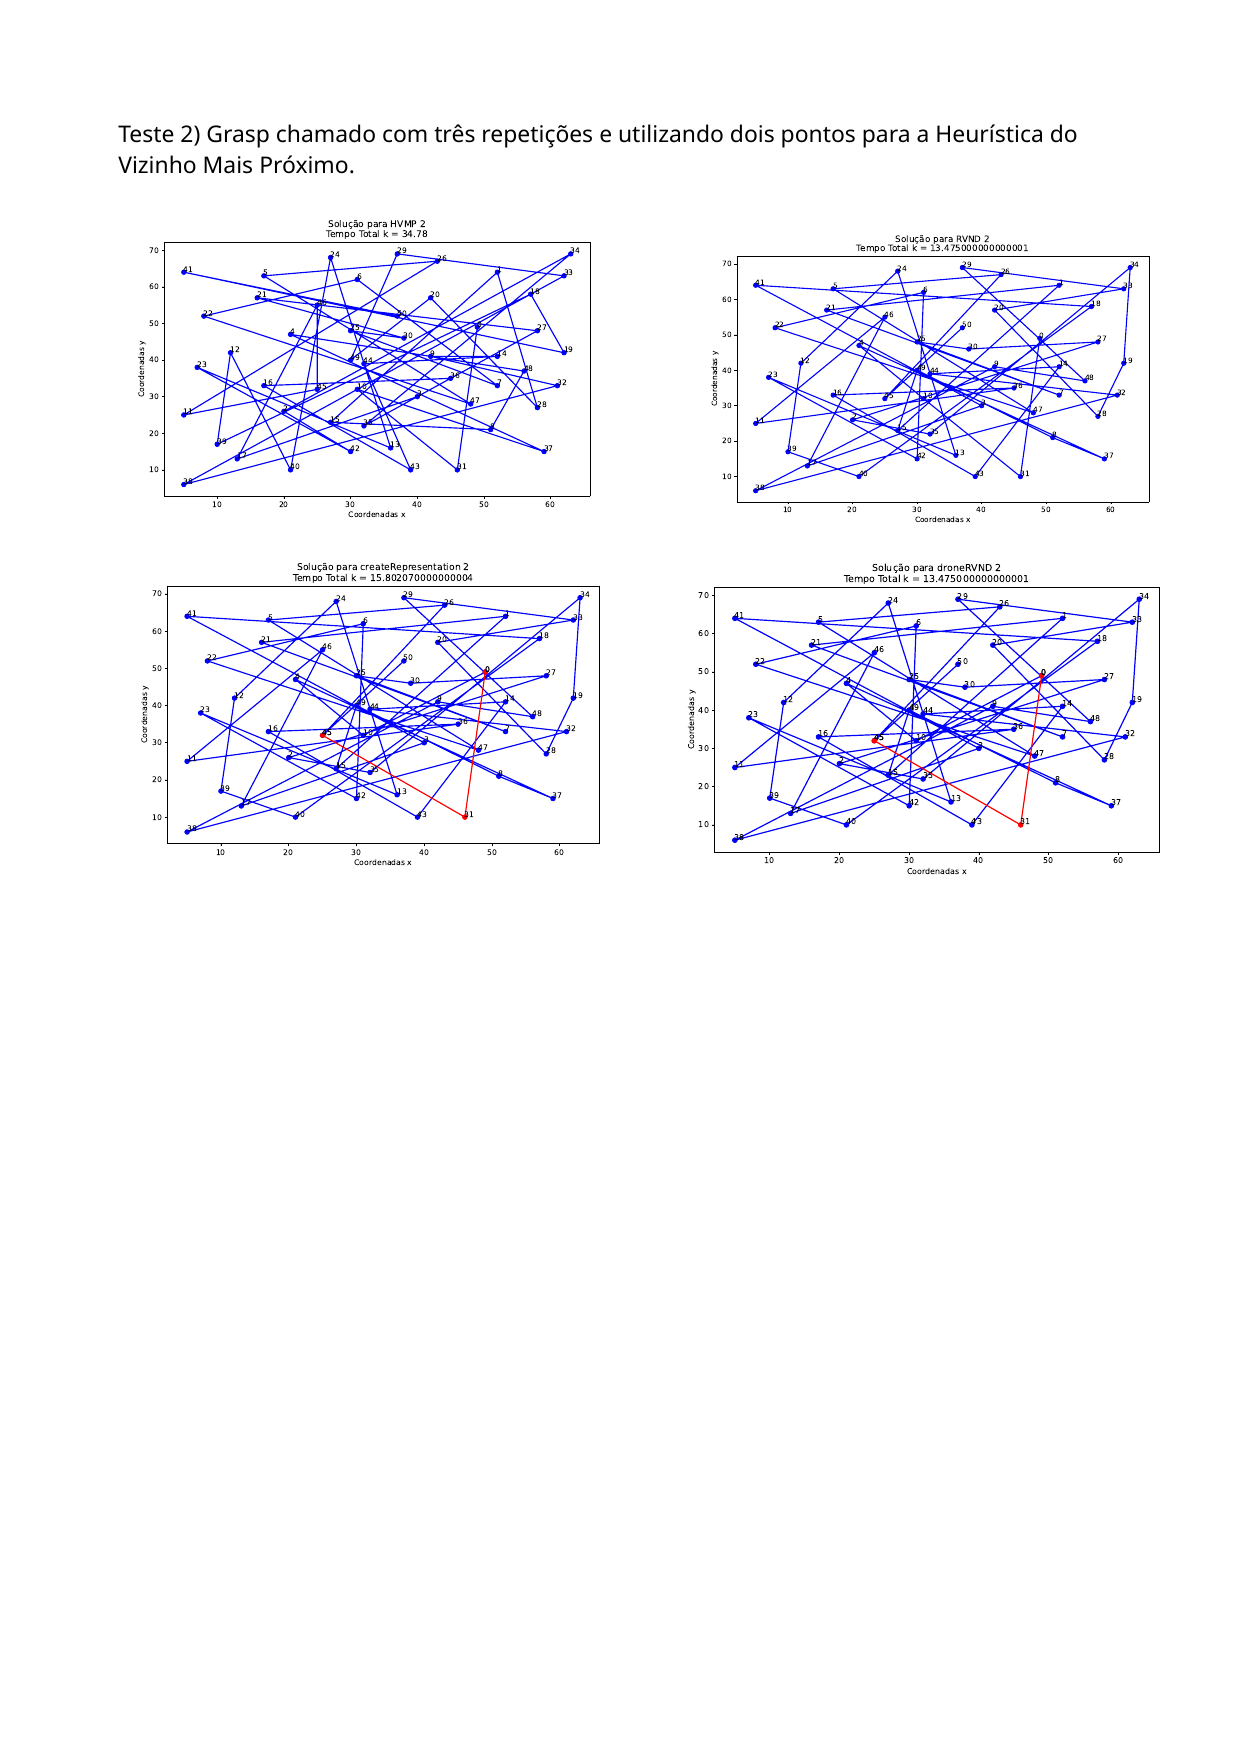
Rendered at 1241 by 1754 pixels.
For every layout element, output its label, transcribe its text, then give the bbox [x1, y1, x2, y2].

text Teste 2) Grasp chamado com três repetições e utilizando dois pontos para a Heurística do Vizinho Mais Próximo. [118, 118, 1122, 181]
